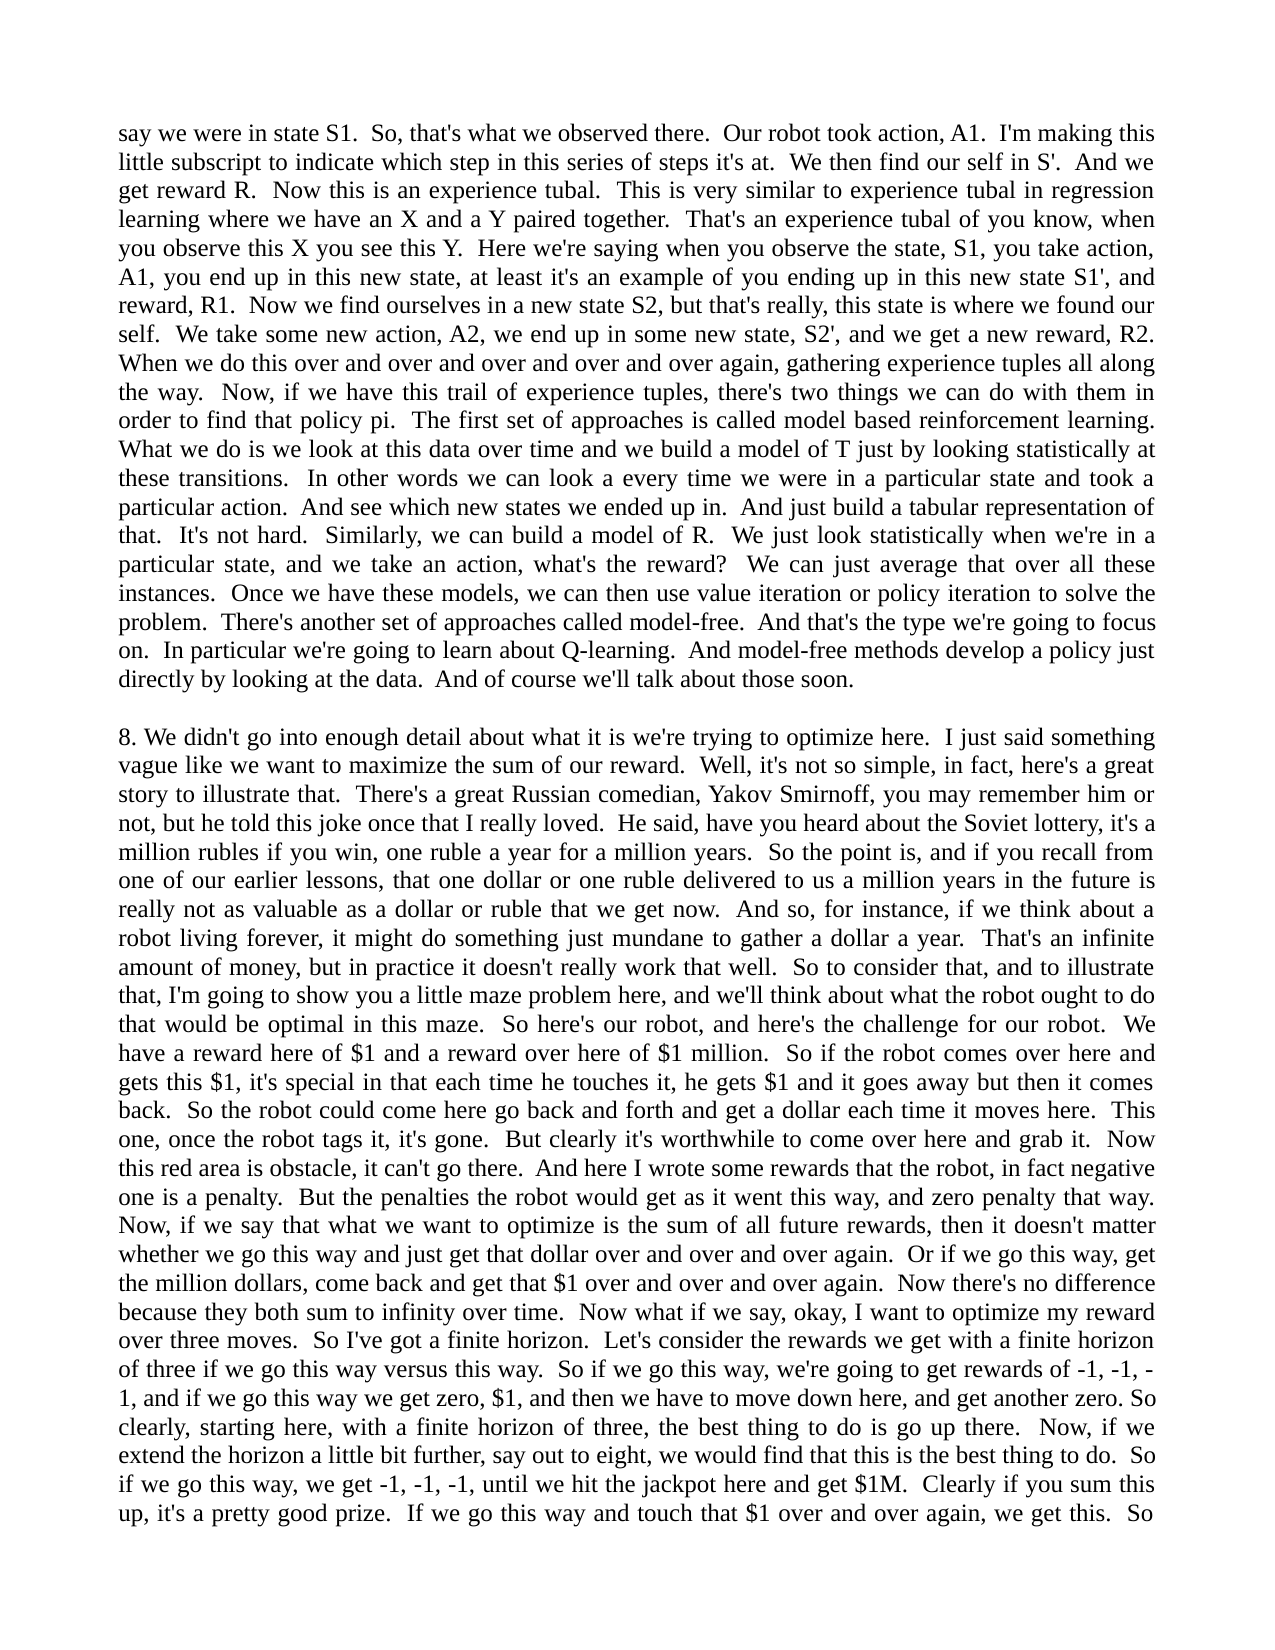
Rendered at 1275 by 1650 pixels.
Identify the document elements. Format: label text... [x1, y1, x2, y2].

text 8. We didn't go into enough detail about what it is we're trying to optimize here. I just said something vague like we want to maximize the sum of our reward. Well, it's not so simple, in fact, here's a great story to illustrate that. There's a great Russian comedian, Yakov Smirnoff, you may remember him or not, but he told this joke once that I really loved. He said, have you heard about the Soviet lottery, it's a million rubles if you win, one ruble a year for a million years. So the point is, and if you recall from one of our earlier lessons, that one dollar or one ruble delivered to us a million years in the future is really not as valuable as a dollar or ruble that we get now. And so, for instance, if we think about a robot living forever, it might do something just mundane to gather a dollar a year. That's an infinite amount of money, but in practice it doesn't really work that well. So to consider that, and to illustrate that, I'm going to show you a little maze problem here, and we'll think about what the robot ought to do that would be optimal in this maze. So here's our robot, and here's the challenge for our robot. We have a reward here of $1 and a reward over here of $1 million. So if the robot comes over here and gets this $1, it's special in that each time he touches it, he gets $1 and it goes away but then it comes back. So the robot could come here go back and forth and get a dollar each time it moves here. This one, once the robot tags it, it's gone. But clearly it's worthwhile to come over here and grab it. Now this red area is obstacle, it can't go there. And here I wrote some rewards that the robot, in fact negative one is a penalty. But the penalties the robot would get as it went this way, and zero penalty that way. Now, if we say that what we want to optimize is the sum of all future rewards, then it doesn't matter whether we go this way and just get that dollar over and over and over again. Or if we go this way, get the million dollars, come back and get that $1 over and over and over again. Now there's no difference because they both sum to infinity over time. Now what if we say, okay, I want to optimize my reward over three moves. So I've got a finite horizon. Let's consider the rewards we get with a finite horizon of three if we go this way versus this way. So if we go this way, we're going to get rewards of -1, -1, -1, and if we go this way we get zero, $1, and then we have to move down here, and get another zero. So clearly, starting here, with a finite horizon of three, the best thing to do is go up there. Now, if we extend the horizon a little bit further, say out to eight, we would find that this is the best thing to do. So if we go this way, we get -1, -1, -1, until we hit the jackpot here and get $1M. Clearly if you sum this up, it's a pretty good prize. If we go this way and touch that $1 over and over again, we get this. So [118, 722, 1157, 1527]
text say we were in state S1. So, that's what we observed there. Our robot took action, A1. I'm making this little subscript to indicate which step in this series of steps it's at. We then find our self in S'. And we get reward R. Now this is an experience tubal. This is very similar to experience tubal in regression learning where we have an X and a Y paired together. That's an experience tubal of you know, when you observe this X you see this Y. Here we're saying when you observe the state, S1, you take action, A1, you end up in this new state, at least it's an example of you ending up in this new state S1', and reward, R1. Now we find ourselves in a new state S2, but that's really, this state is where we found our self. We take some new action, A2, we end up in some new state, S2', and we get a new reward, R2. When we do this over and over and over and over and over again, gathering experience tuples all along the way. Now, if we have this trail of experience tuples, there's two things we can do with them in order to find that policy pi. The first set of approaches is called model based reinforcement learning. What we do is we look at this data over time and we build a model of T just by looking statistically at these transitions. In other words we can look a every time we were in a particular state and took a particular action. And see which new states we ended up in. And just build a tabular representation of that. It's not hard. Similarly, we can build a model of R. We just look statistically when we're in a particular state, and we take an action, what's the reward? We can just average that over all these instances. Once we have these models, we can then use value iteration or policy iteration to solve the problem. There's another set of approaches called model-free. And that's the type we're going to focus on. In particular we're going to learn about Q-learning. And model-free methods develop a policy just directly by looking at the data. And of course we'll talk about those soon. [118, 118, 1157, 693]
